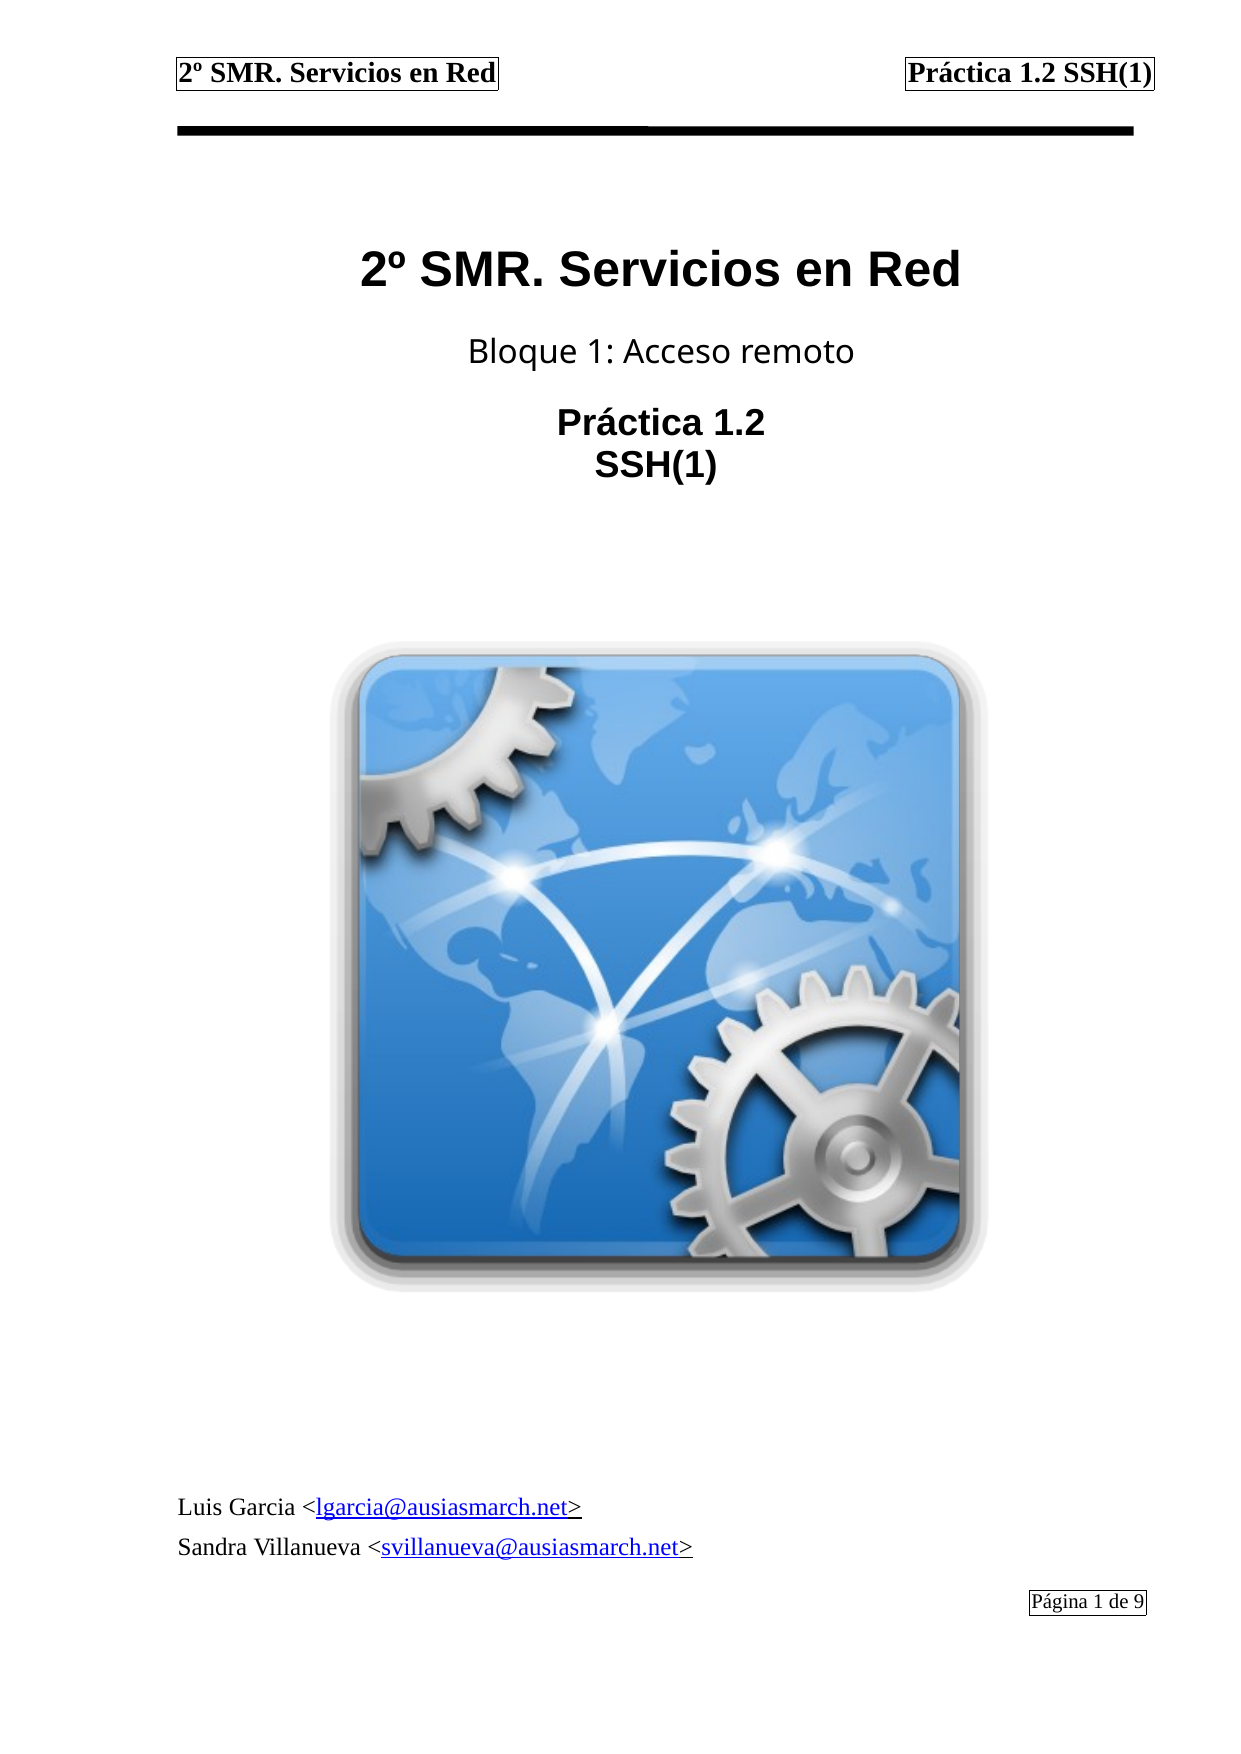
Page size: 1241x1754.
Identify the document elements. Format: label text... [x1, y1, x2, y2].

text Práctica 1.2 [552, 401, 770, 444]
text Luis Garcia <lgarcia@ausiasmarch.net> [177, 1492, 1163, 1521]
text 2º SMR. Servicios en Red [354, 240, 967, 296]
text Sandra Villanueva <svillanueva@ausiasmarch.net> [177, 1532, 1163, 1561]
text SSH(1) [589, 444, 722, 485]
picture [327, 627, 994, 1294]
text Bloque 1: Acceso remoto [446, 328, 876, 374]
